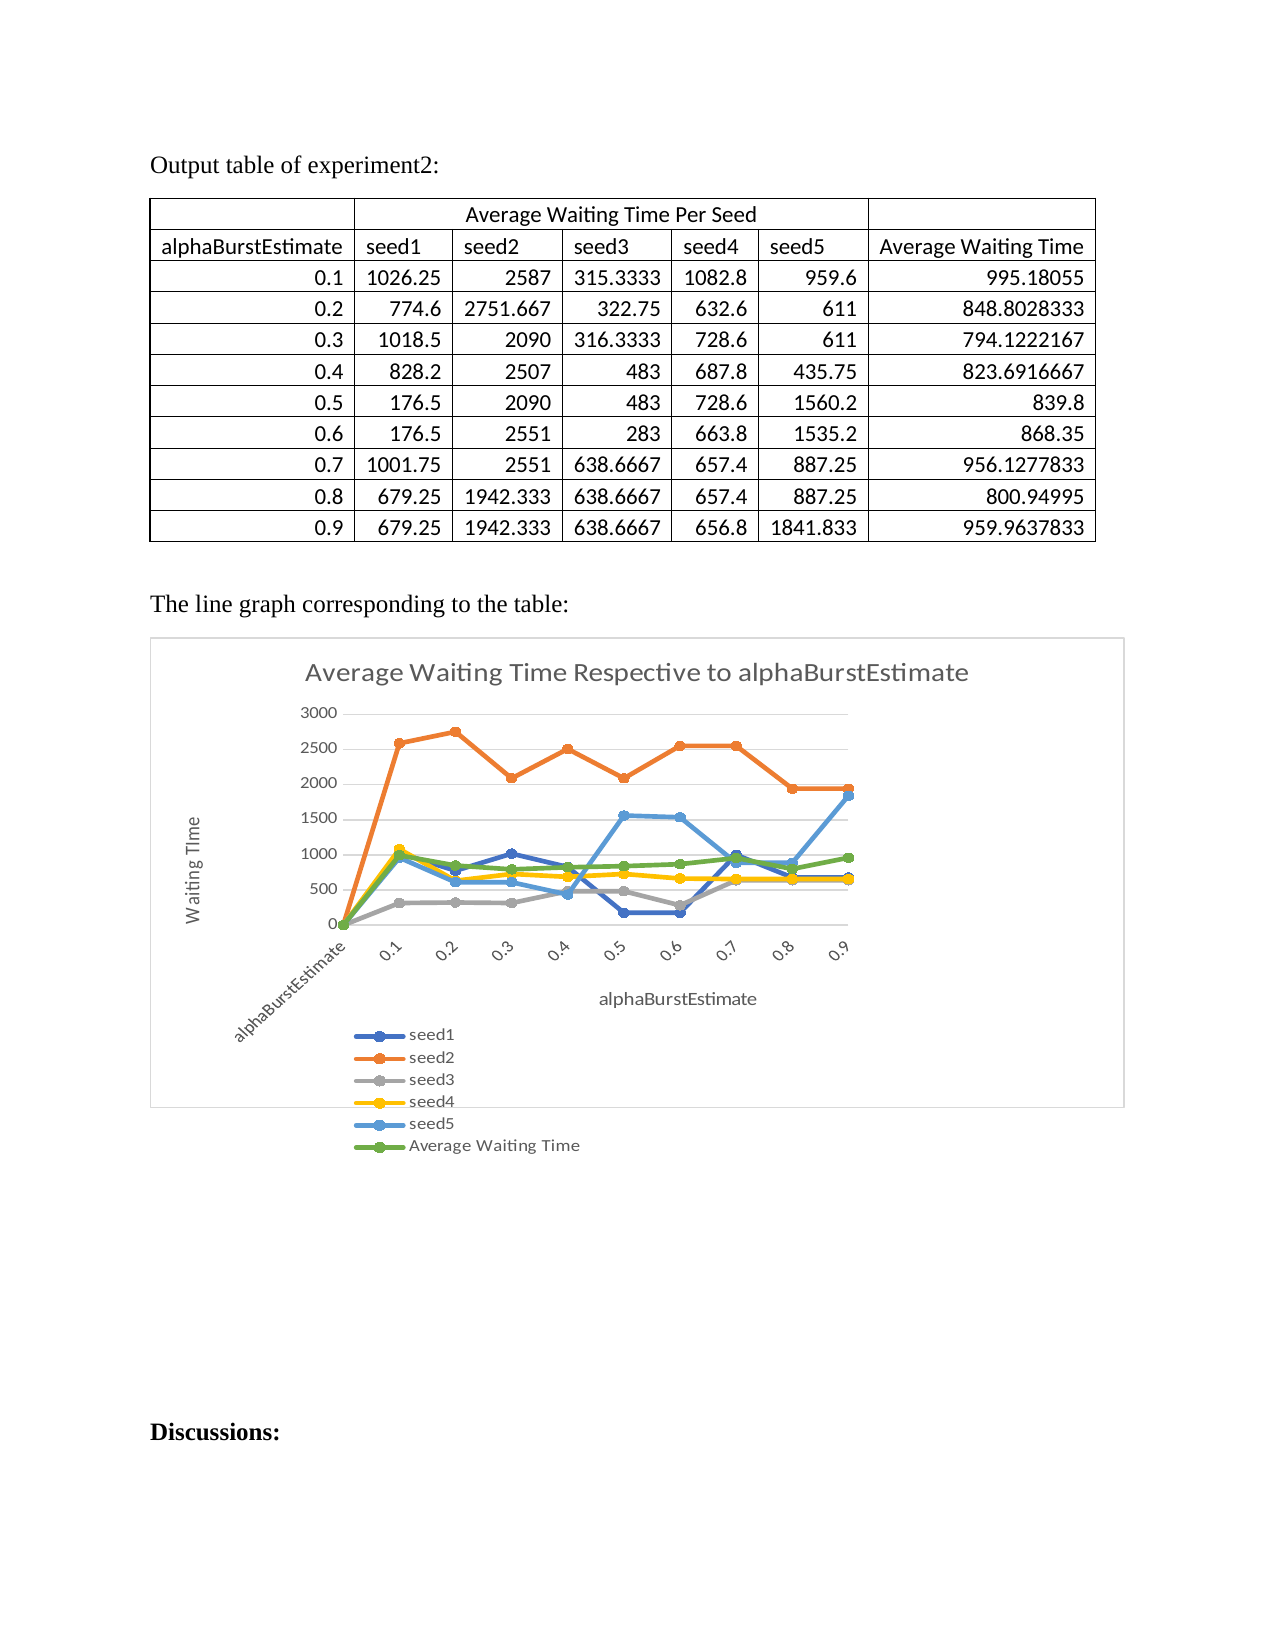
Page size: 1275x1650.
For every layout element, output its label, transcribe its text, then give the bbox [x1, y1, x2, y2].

table_cell 0.6 [151, 417, 354, 447]
table_cell 887.25 [759, 480, 868, 510]
table_cell 728.6 [672, 324, 758, 354]
table_cell 1942.333 [453, 511, 562, 541]
table_cell 1001.75 [355, 449, 452, 479]
table_cell 483 [563, 355, 671, 385]
text The line graph corresponding to the table: [150, 589, 1125, 618]
text Output table of experiment2: [150, 150, 1125, 179]
table_cell 483 [563, 386, 671, 416]
table_cell 1026.25 [355, 261, 452, 291]
table_cell 1082.8 [672, 261, 758, 291]
table_cell 828.2 [355, 355, 452, 385]
table_cell 611 [759, 292, 868, 322]
table_cell seed2 [453, 230, 562, 260]
table_cell 823.6916667 [869, 355, 1095, 385]
table_cell 663.8 [672, 417, 758, 447]
table_cell 657.4 [672, 449, 758, 479]
table_cell 800.94995 [869, 480, 1095, 510]
table_cell 774.6 [355, 292, 452, 322]
table_cell 887.25 [759, 449, 868, 479]
table_header [869, 199, 1095, 229]
table_cell 0.2 [151, 292, 354, 322]
table_cell 2751.667 [453, 292, 562, 322]
table_cell 1942.333 [453, 480, 562, 510]
table_cell 435.75 [759, 355, 868, 385]
table_cell 638.6667 [563, 480, 671, 510]
table_cell 638.6667 [563, 511, 671, 541]
table_cell 679.25 [355, 480, 452, 510]
table_cell 959.9637833 [869, 511, 1095, 541]
table_cell 956.1277833 [869, 449, 1095, 479]
table_cell 1018.5 [355, 324, 452, 354]
table_cell 2551 [453, 417, 562, 447]
table_cell 0.3 [151, 324, 354, 354]
table_cell 632.6 [672, 292, 758, 322]
table_cell 2090 [453, 386, 562, 416]
table_cell 611 [759, 324, 868, 354]
table_cell 995.18055 [869, 261, 1095, 291]
table_cell 283 [563, 417, 671, 447]
table_header [151, 199, 354, 229]
table_cell seed1 [355, 230, 452, 260]
table_cell 728.6 [672, 386, 758, 416]
table_cell 794.1222167 [869, 324, 1095, 354]
table_cell 315.3333 [563, 261, 671, 291]
table_cell seed5 [759, 230, 868, 260]
table_cell 656.8 [672, 511, 758, 541]
table_cell 1841.833 [759, 511, 868, 541]
table_cell 848.8028333 [869, 292, 1095, 322]
table_cell 0.4 [151, 355, 354, 385]
table_cell alphaBurstEstimate [151, 230, 354, 260]
table_cell 1535.2 [759, 417, 868, 447]
table_cell 316.3333 [563, 324, 671, 354]
table_cell 0.9 [151, 511, 354, 541]
table_cell 0.7 [151, 449, 354, 479]
table_cell 638.6667 [563, 449, 671, 479]
table_cell 2507 [453, 355, 562, 385]
table_cell 657.4 [672, 480, 758, 510]
table_cell seed4 [672, 230, 758, 260]
table_cell Average Waiting Time [869, 230, 1095, 260]
table_cell 2587 [453, 261, 562, 291]
table_cell seed3 [563, 230, 671, 260]
table_cell 0.5 [151, 386, 354, 416]
table_cell 0.1 [151, 261, 354, 291]
table_cell 0.8 [151, 480, 354, 510]
table_header Average Waiting Time Per Seed [355, 199, 868, 229]
table_cell 322.75 [563, 292, 671, 322]
table_cell 176.5 [355, 386, 452, 416]
text Discussions: [150, 1417, 1125, 1446]
table_cell 679.25 [355, 511, 452, 541]
table_cell 839.8 [869, 386, 1095, 416]
table_cell 959.6 [759, 261, 868, 291]
table_cell 176.5 [355, 417, 452, 447]
table_cell 687.8 [672, 355, 758, 385]
table_cell 1560.2 [759, 386, 868, 416]
table_cell 868.35 [869, 417, 1095, 447]
table_cell 2551 [453, 449, 562, 479]
table_cell 2090 [453, 324, 562, 354]
